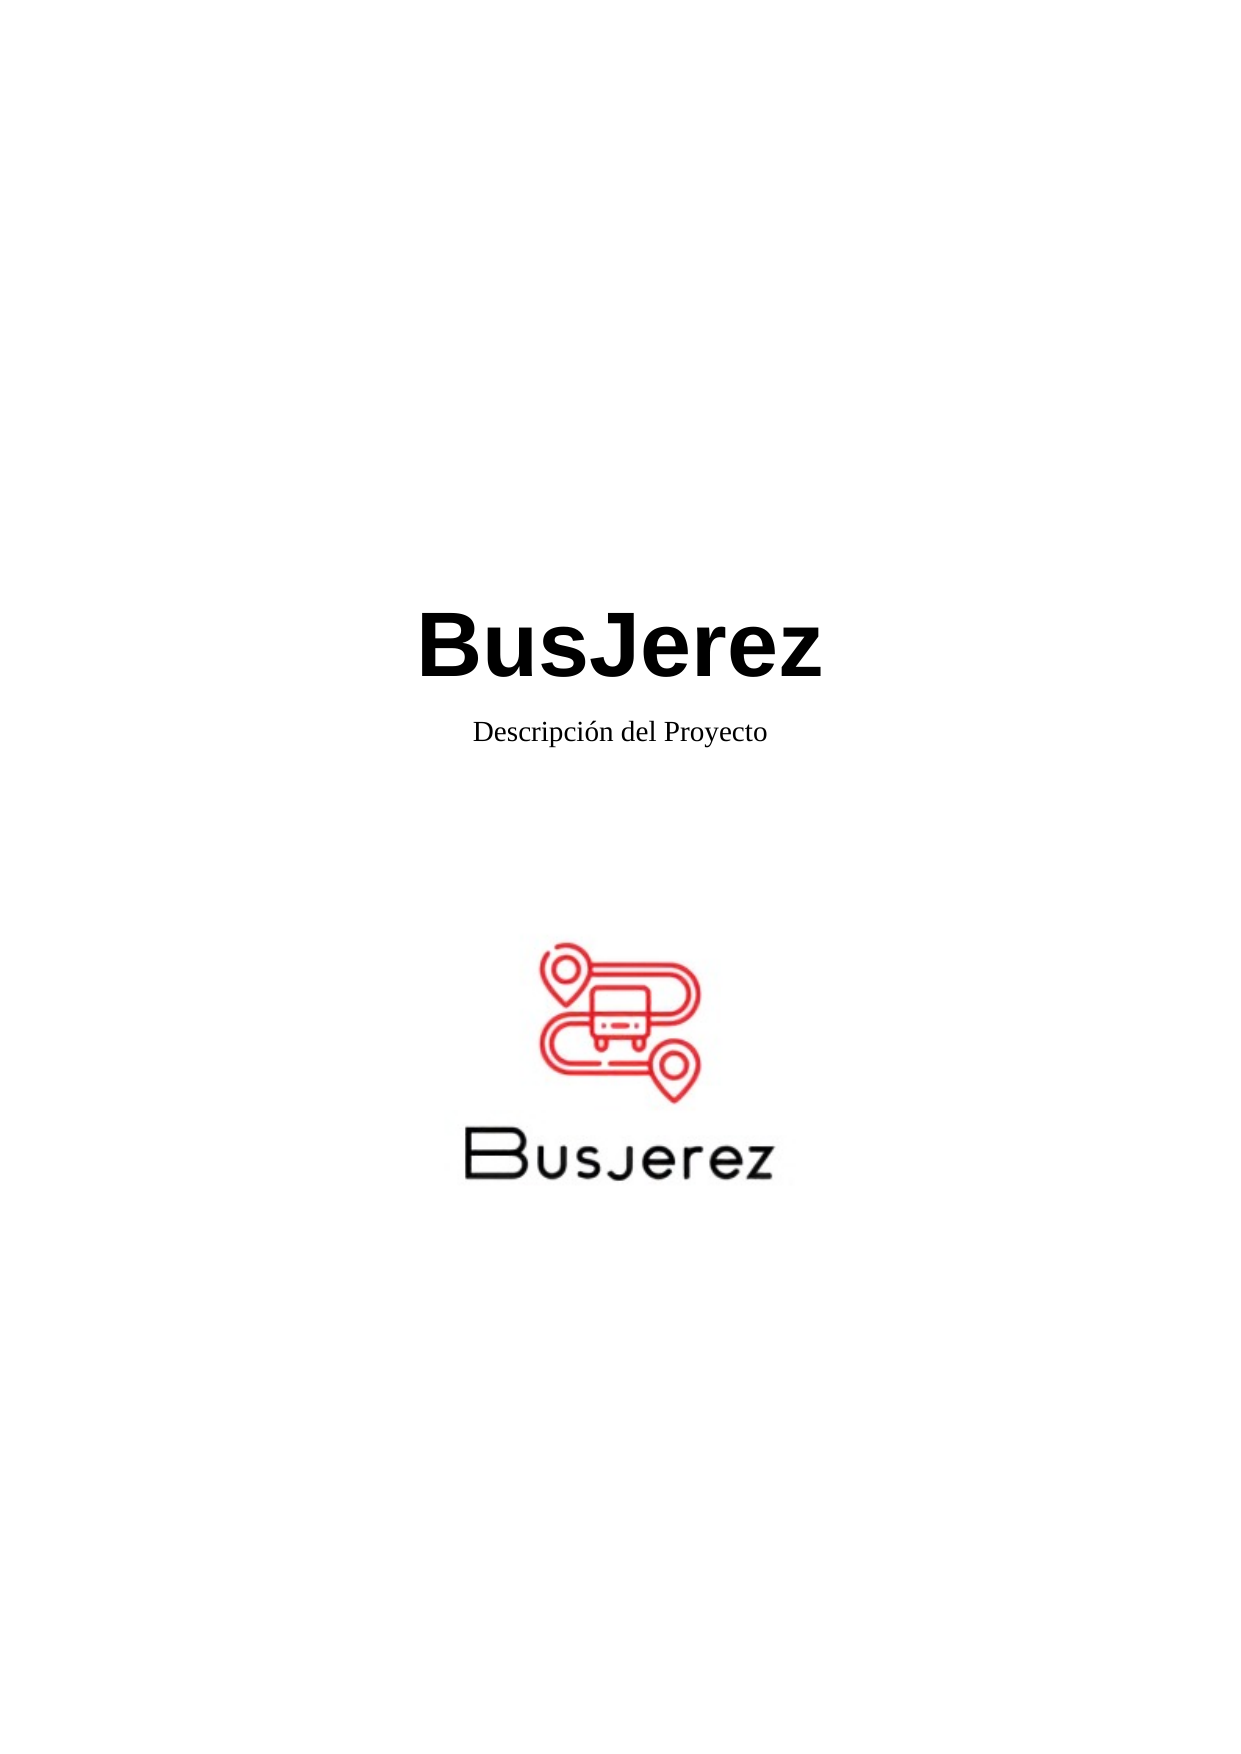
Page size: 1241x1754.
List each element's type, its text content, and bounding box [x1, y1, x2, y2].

title BusJerez [118, 591, 1122, 696]
picture [320, 760, 920, 1361]
subtitle Descripción del Proyecto [118, 714, 1122, 748]
